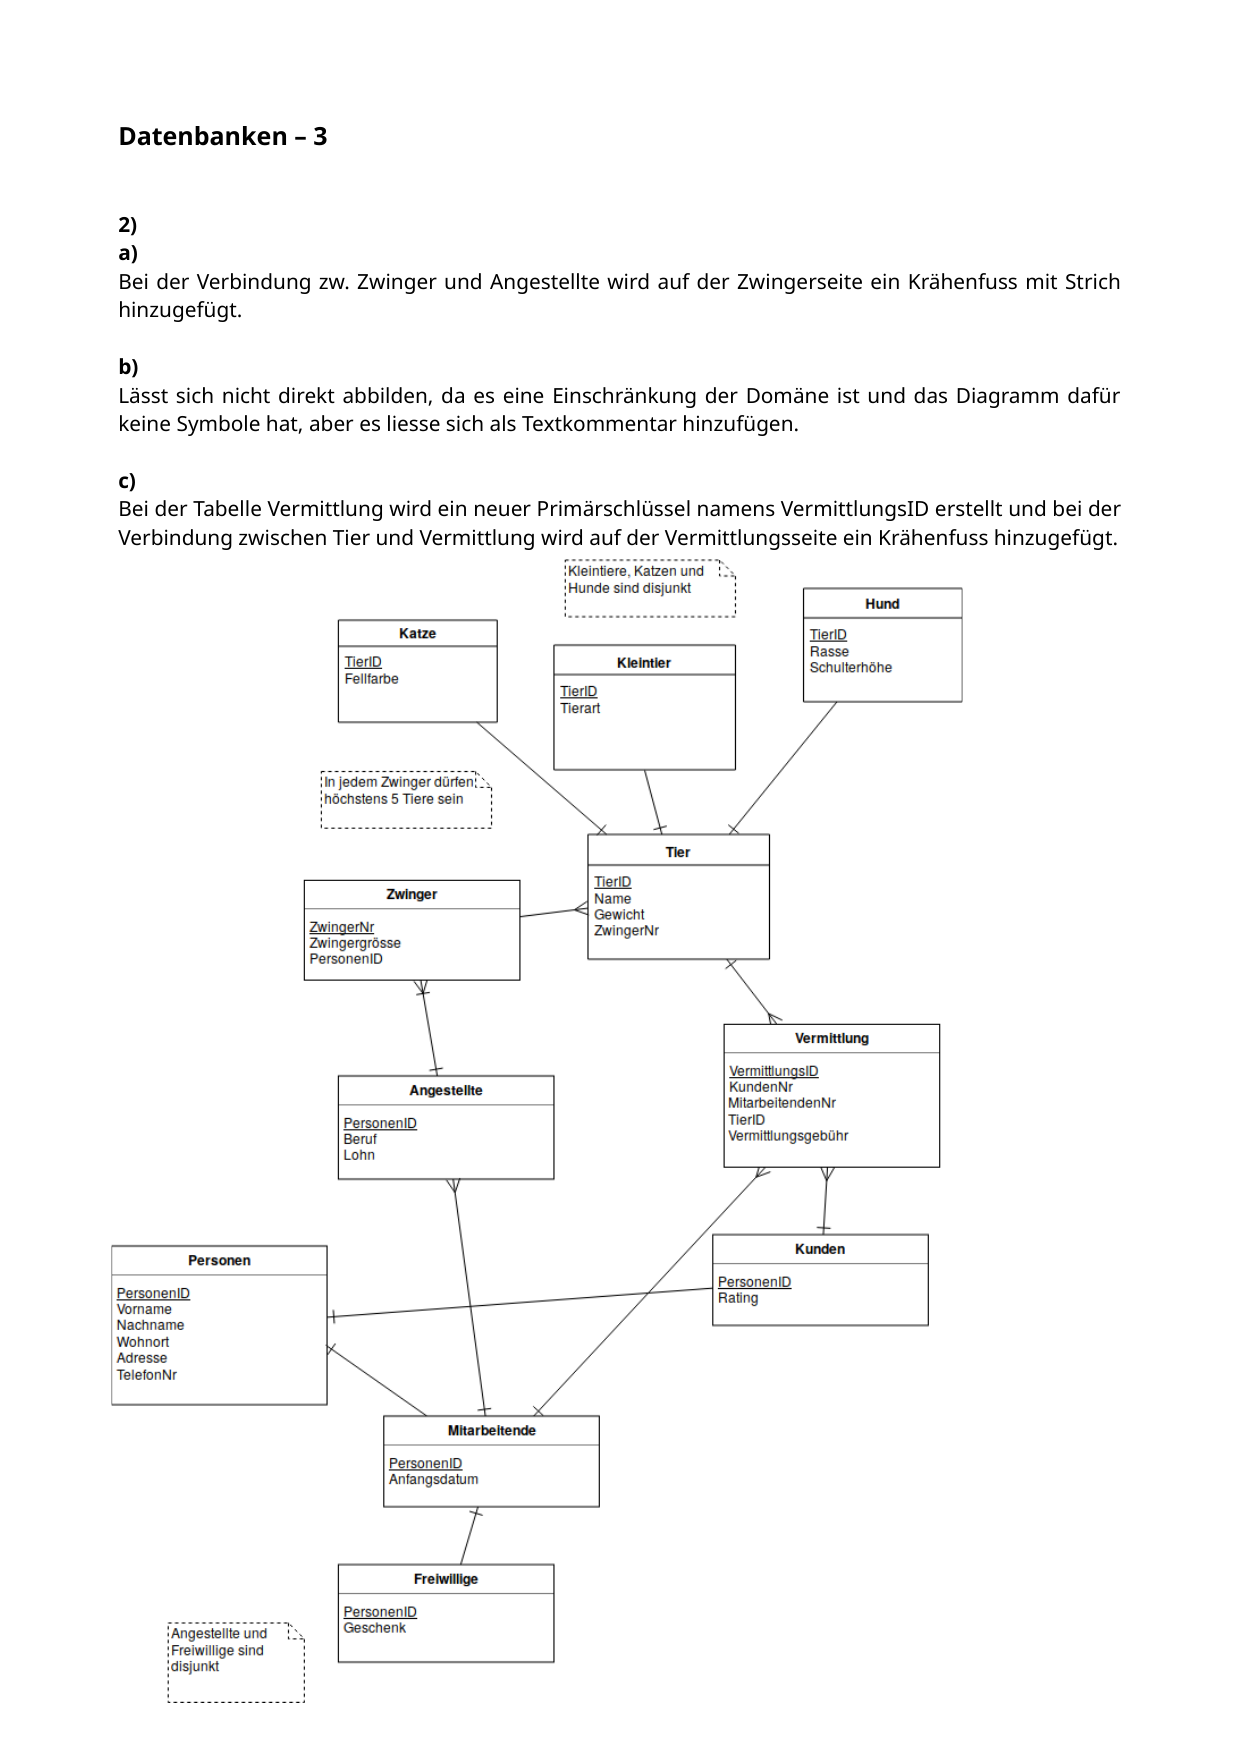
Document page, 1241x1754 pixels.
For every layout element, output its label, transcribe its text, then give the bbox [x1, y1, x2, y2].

text Bei der Verbindung zw. Zwinger und Angestellte wird auf der Zwingerseite ein Krähenfuss mit Strich hinzugefügt. [118, 267, 1122, 324]
text Bei der Tabelle Vermittlung wird ein neuer Primärschlüssel namens VermittlungsID erstellt und bei der Verbindung zwischen Tier und Vermittlung wird auf der Vermittlungsseite ein Krähenfuss hinzugefügt. [118, 494, 1122, 551]
picture [111, 559, 963, 1703]
text b) [118, 352, 1122, 381]
text c) [118, 466, 1122, 494]
text a) [118, 238, 1122, 267]
text Lässt sich nicht direkt abbilden, da es eine Einschränkung der Domäne ist und das Diagramm dafür keine Symbole hat, aber es liesse sich als Textkommentar hinzufügen. [118, 381, 1122, 438]
text 2) [118, 210, 1122, 238]
